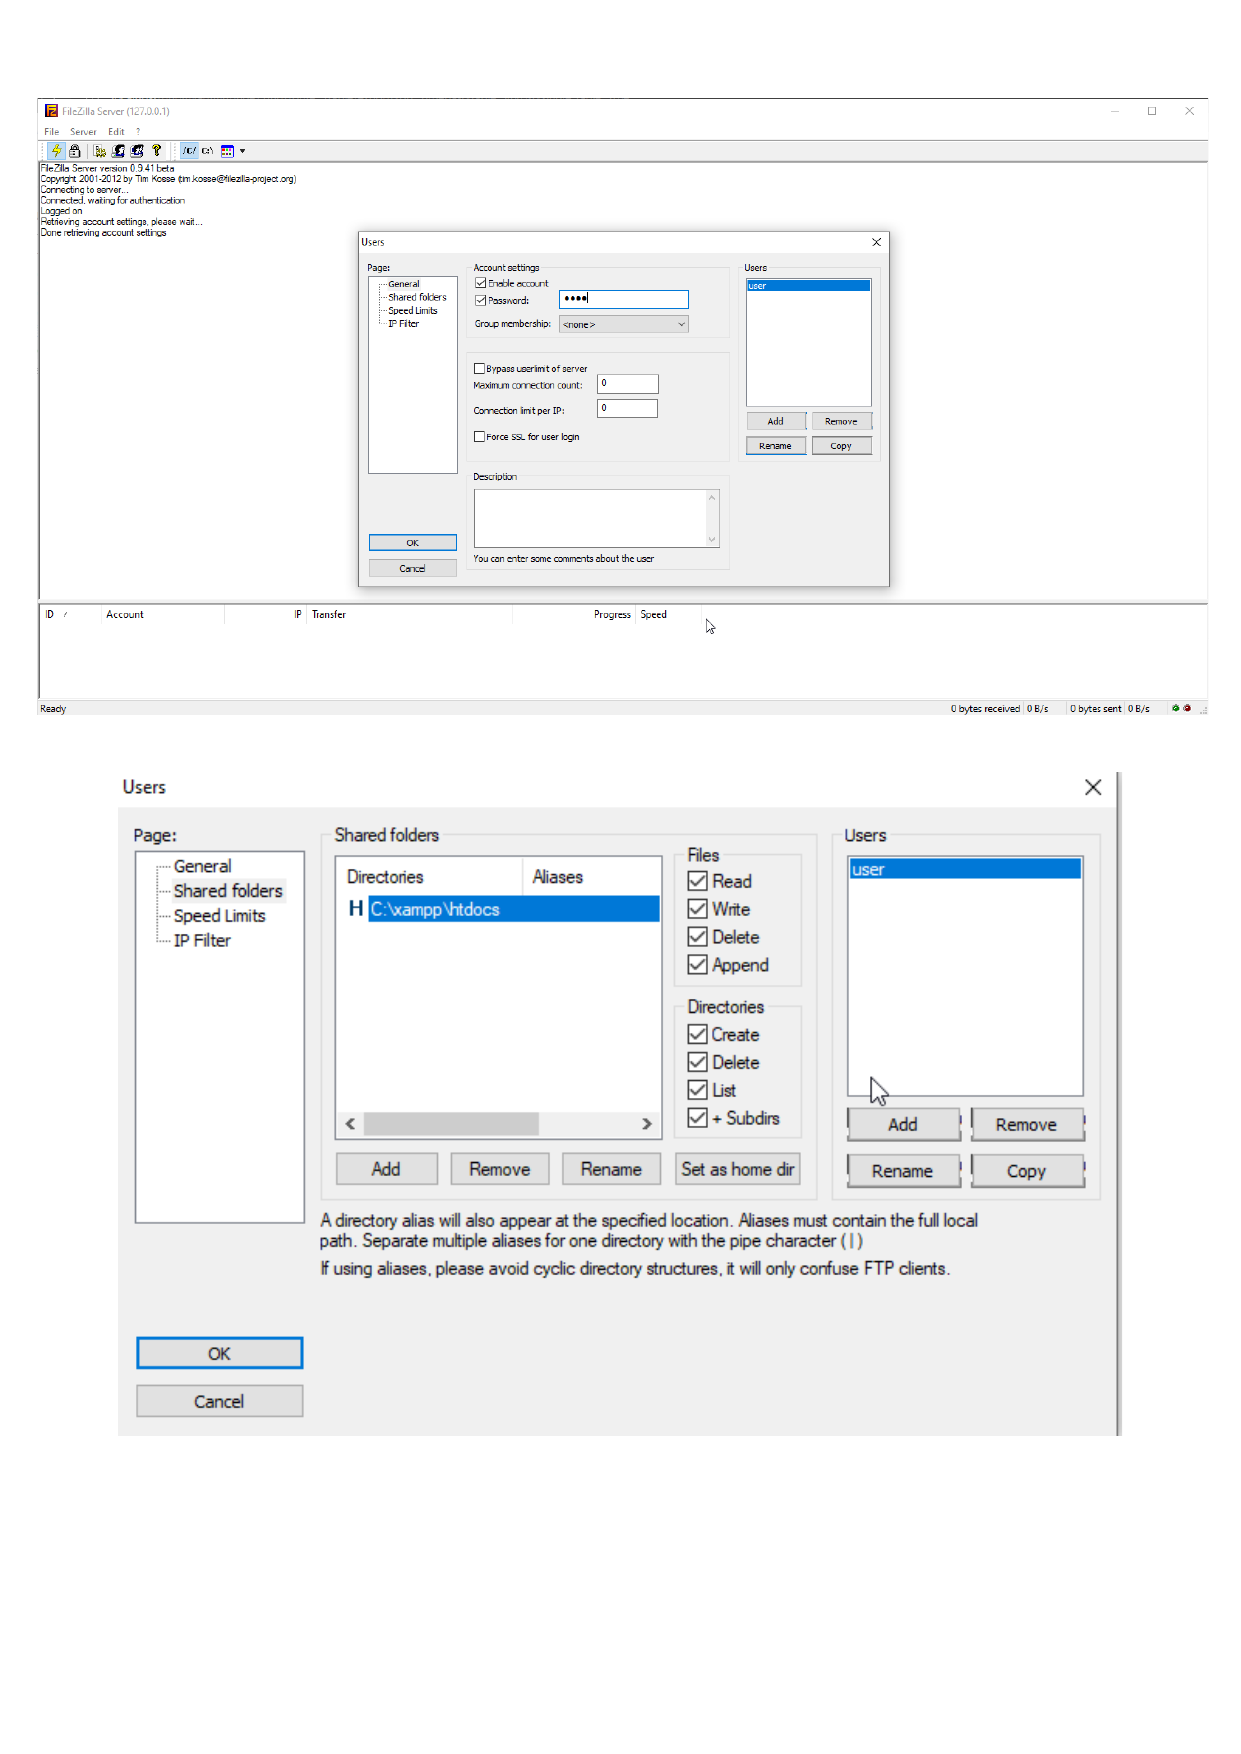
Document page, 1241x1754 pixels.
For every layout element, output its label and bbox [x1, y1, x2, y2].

picture [118, 772, 1123, 1436]
picture [37, 98, 1209, 715]
